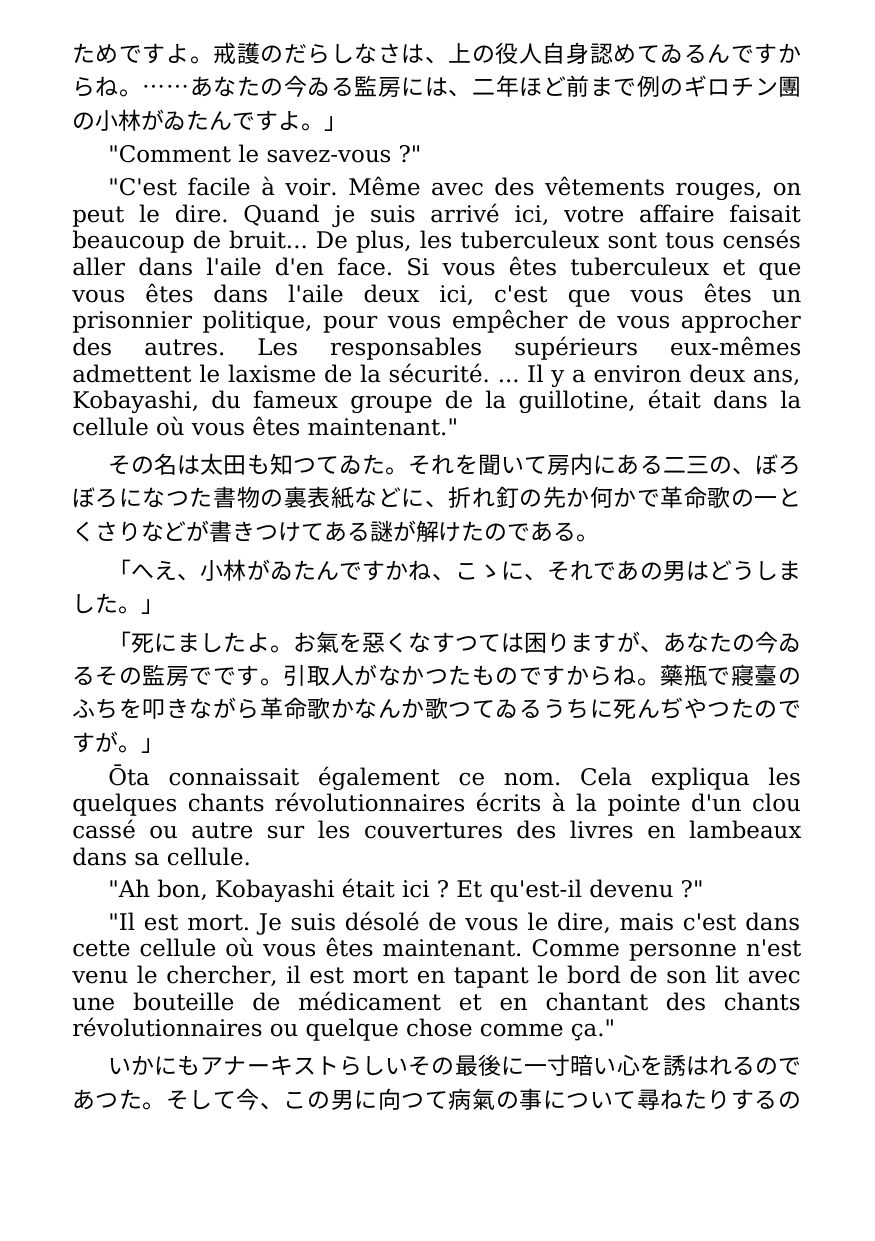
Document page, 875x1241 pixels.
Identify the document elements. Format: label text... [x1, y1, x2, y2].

text "Ah bon, Kobayashi était ici ? Et qu'est-il devenu ?" [72, 876, 802, 903]
text "Il est mort. Je suis désolé de vous le dire, mais c'est dans cette cellule où vous êtes maintenant. Comme personne n'est venu le chercher, il est mort en tapant le bord de son lit avec une bouteille de médicament et en chantant des chants révolutionnaires ou quelque chose comme ça." [72, 909, 802, 1042]
text "Comment le savez-vous ?" [72, 142, 802, 168]
text 「死にましたよ。お氣を惡くなすつては困りますが、あなたの今ゐるその監房でです。引取人がなかつたものですからね。藥瓶で寢臺のふちを叩きながら革命歌かなんか歌つてゐるうちに死んぢやつたのですが。」 [72, 625, 802, 758]
text ためですよ。戒護のだらしなさは、上の役人自身認めてゐるんですからね。……あなたの今ゐる監房には、二年ほど前まで例のギロチン團の小林がゐたんですよ。」 [72, 36, 802, 136]
text その名は太田も知つてゐた。それを聞いて房内にある二三の、ぼろぼろになつた書物の裏表紙などに、折れ釘の先か何かで革命歌の一とくさりなどが書きつけてある謎が解けたのである。 [72, 447, 802, 547]
text "C'est facile à voir. Même avec des vêtements rouges, on peut le dire. Quand je suis arrivé ici, votre affaire faisait beaucoup de bruit... De plus, les tuberculeux sont tous censés aller dans l'aile d'en face. Si vous êtes tuberculeux et que vous êtes dans l'aile deux ici, c'est que vous êtes un prisonnier politique, pour vous empêcher de vous approcher des autres. Les responsables supérieurs eux-mêmes admettent le laxisme de la sécurité. ... Il y a environ deux ans, Kobayashi, du fameux groupe de la guillotine, était dans la cellule où vous êtes maintenant." [72, 174, 802, 441]
text いかにもアナーキストらしいその最後に一寸暗い心を誘はれるのであつた。そして今、この男に向つて病氣の事について尋ねたりするの [72, 1048, 802, 1115]
text Ōta connaissait également ce nom. Cela expliqua les quelques chants révolutionnaires écrits à la pointe d'un clou cassé ou autre sur les couvertures des livres en lambeaux dans sa cellule. [72, 764, 802, 870]
text 「へえ、小林がゐたんですかね、こゝに、それであの男はどうしました。」 [72, 552, 802, 619]
